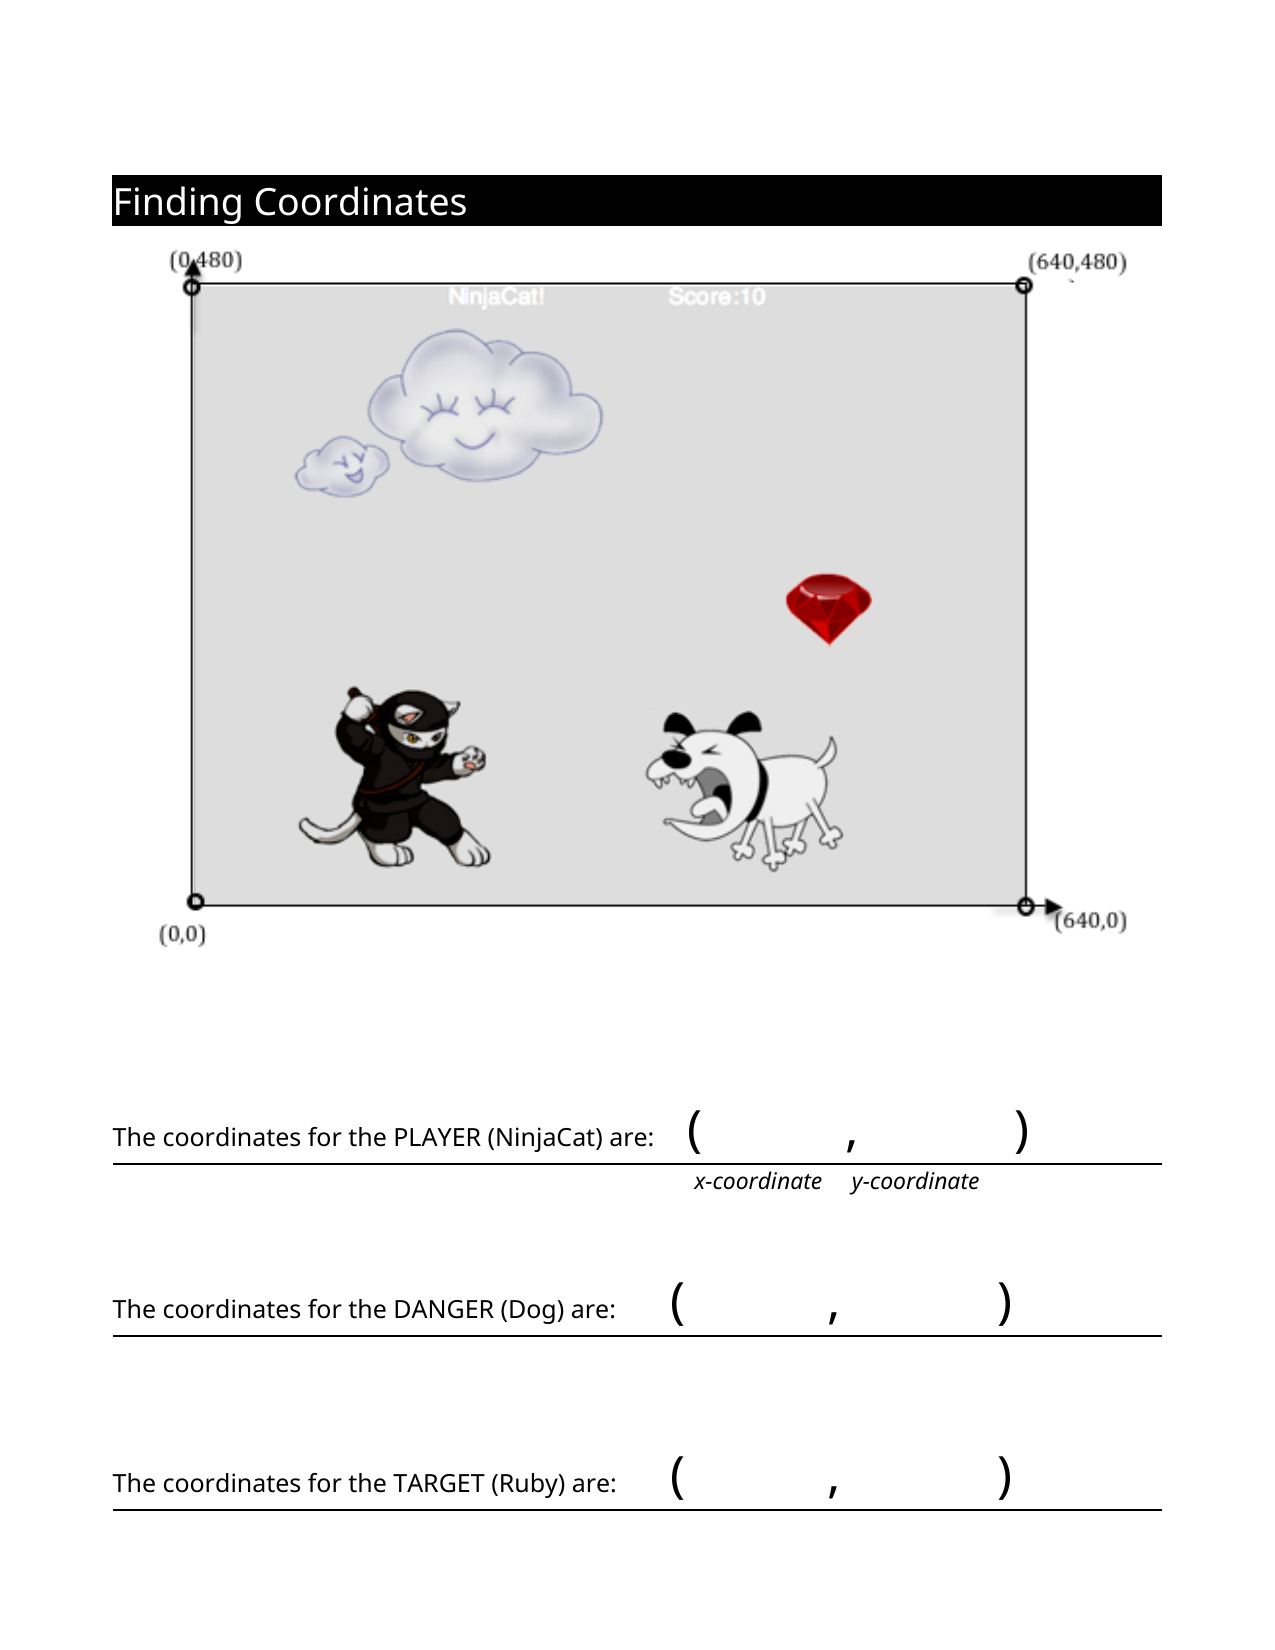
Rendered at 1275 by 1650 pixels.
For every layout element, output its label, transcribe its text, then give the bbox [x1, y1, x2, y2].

subtitle Finding Coordinates [112, 175, 1162, 226]
text x-coordinate y-coordinate [112, 1165, 1162, 1197]
text The coordinates for the PLAYER (NinjaCat) are: ( , ) [112, 1093, 1162, 1165]
text The coordinates for the TARGET (Ruby) are: ( , ) [112, 1439, 1162, 1511]
text The coordinates for the DANGER (Dog) are: ( , ) [112, 1265, 1162, 1337]
picture [136, 235, 1139, 957]
